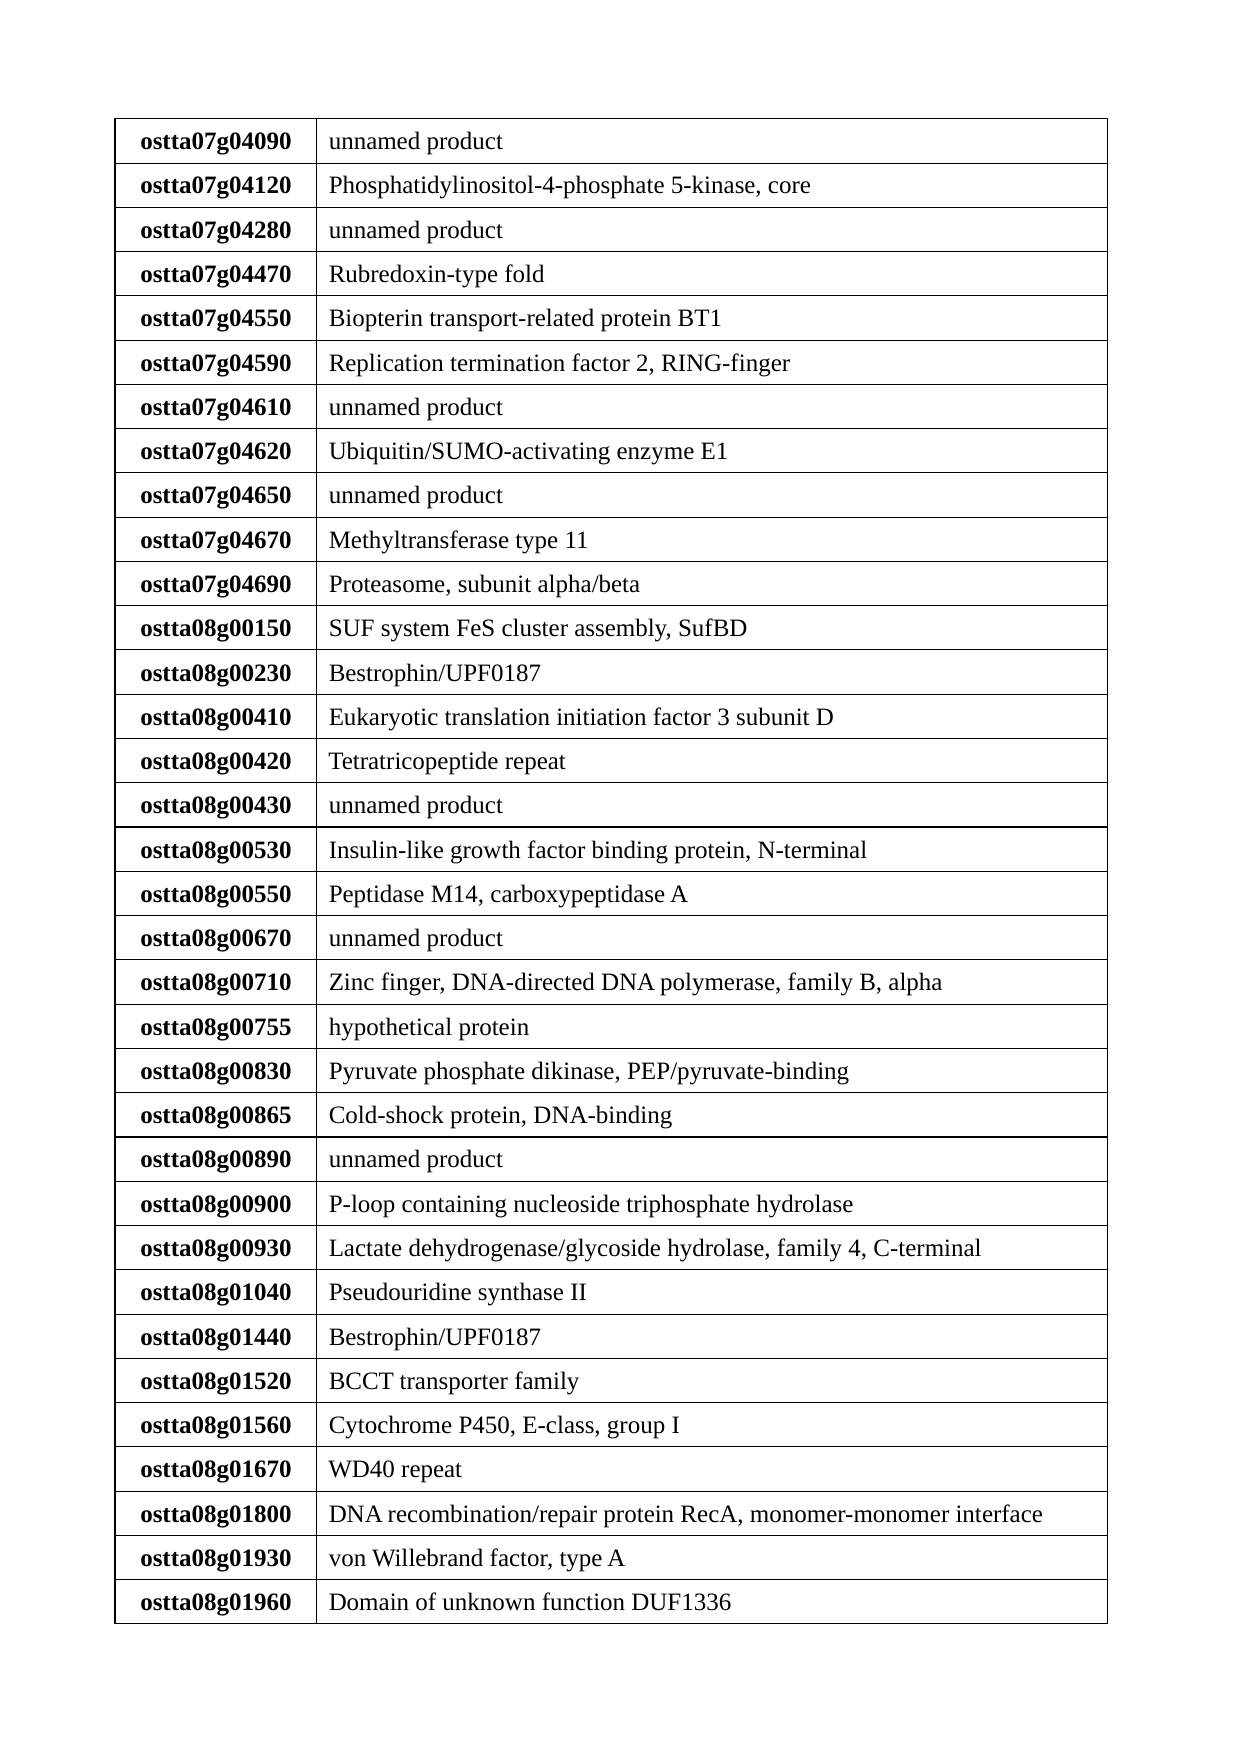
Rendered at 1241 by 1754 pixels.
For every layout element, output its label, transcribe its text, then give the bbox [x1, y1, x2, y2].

table_cell ostta07g04090 [116, 119, 316, 162]
table_cell ostta08g00410 [116, 695, 316, 738]
table_cell [1108, 384, 1240, 428]
table_cell Insulin-like growth factor binding protein, N-terminal [317, 828, 1107, 871]
table_cell unnamed product [317, 119, 1107, 162]
table_cell Pseudouridine synthase II [317, 1270, 1107, 1313]
table_cell Phosphatidylinositol-4-phosphate 5-kinase, core [317, 164, 1107, 207]
table_cell Tetratricopeptide repeat [317, 739, 1107, 782]
table_cell unnamed product [317, 473, 1107, 517]
table_cell [1108, 915, 1240, 959]
table_cell Cytochrome P450, E-class, group I [317, 1403, 1107, 1446]
table_cell ostta07g04650 [116, 473, 316, 517]
table_cell von Willebrand factor, type A [317, 1536, 1107, 1579]
table_cell [1108, 738, 1240, 782]
table_cell [1108, 1225, 1240, 1269]
table_cell [1108, 428, 1240, 472]
table_cell [1108, 1181, 1240, 1225]
table_cell [1108, 163, 1240, 207]
table_cell ostta08g00755 [116, 1005, 316, 1048]
table_cell unnamed product [317, 783, 1107, 826]
table_cell ostta08g00890 [116, 1138, 316, 1181]
table_cell P-loop containing nucleoside triphosphate hydrolase [317, 1182, 1107, 1225]
table_cell [1108, 1314, 1240, 1358]
table_cell Pyruvate phosphate dikinase, PEP/pyruvate-binding [317, 1049, 1107, 1092]
table_cell BCCT transporter family [317, 1359, 1107, 1402]
table_cell ostta08g00420 [116, 739, 316, 782]
table_cell [1108, 782, 1240, 826]
table_cell [1108, 1092, 1240, 1136]
table_cell Replication termination factor 2, RING-finger [317, 341, 1107, 384]
table_cell [1108, 295, 1240, 339]
table_cell Zinc finger, DNA-directed DNA polymerase, family B, alpha [317, 960, 1107, 1003]
table_cell [1108, 561, 1240, 605]
table_cell unnamed product [317, 385, 1107, 428]
table_cell [1108, 649, 1240, 694]
table_cell ostta07g04690 [116, 562, 316, 605]
table_cell ostta08g00530 [116, 828, 316, 871]
table_cell [1108, 826, 1240, 871]
table_cell ostta07g04620 [116, 429, 316, 472]
table_cell Bestrophin/UPF0187 [317, 1315, 1107, 1358]
table_cell ostta08g01520 [116, 1359, 316, 1402]
table_cell [1108, 959, 1240, 1003]
table_cell [1108, 1136, 1240, 1181]
table_cell [1108, 1579, 1240, 1623]
table_cell [1108, 1491, 1240, 1535]
table_cell [1108, 118, 1240, 162]
table_cell Methyltransferase type 11 [317, 518, 1107, 561]
table_cell [1108, 605, 1240, 649]
table_cell unnamed product [317, 1138, 1107, 1181]
table_cell Domain of unknown function DUF1336 [317, 1580, 1107, 1623]
table_cell [1108, 207, 1240, 251]
table_cell ostta08g00670 [116, 916, 316, 959]
table_cell [1108, 1358, 1240, 1402]
table_cell DNA recombination/repair protein RecA, monomer-monomer interface [317, 1492, 1107, 1535]
table_cell ostta08g01440 [116, 1315, 316, 1358]
table_cell Lactate dehydrogenase/glycoside hydrolase, family 4, C-terminal [317, 1226, 1107, 1269]
table_cell ostta07g04280 [116, 208, 316, 251]
table_cell Biopterin transport-related protein BT1 [317, 296, 1107, 339]
table_cell ostta08g01800 [116, 1492, 316, 1535]
table_cell ostta08g00150 [116, 606, 316, 649]
table_cell [1108, 1535, 1240, 1579]
table_cell Rubredoxin-type fold [317, 252, 1107, 295]
table_cell ostta08g01560 [116, 1403, 316, 1446]
table_cell ostta07g04590 [116, 341, 316, 384]
table_cell Ubiquitin/SUMO-activating enzyme E1 [317, 429, 1107, 472]
table_cell [1108, 340, 1240, 384]
table_cell ostta08g01670 [116, 1447, 316, 1491]
table_cell WD40 repeat [317, 1447, 1107, 1491]
table_cell Peptidase M14, carboxypeptidase A [317, 872, 1107, 915]
table_cell ostta08g01040 [116, 1270, 316, 1313]
table_cell [1108, 1446, 1240, 1491]
table_cell ostta08g00865 [116, 1093, 316, 1136]
table_cell Cold-shock protein, DNA-binding [317, 1093, 1107, 1136]
table_cell Proteasome, subunit alpha/beta [317, 562, 1107, 605]
table_cell ostta07g04120 [116, 164, 316, 207]
table_cell ostta08g00430 [116, 783, 316, 826]
table_cell ostta08g00900 [116, 1182, 316, 1225]
table_cell unnamed product [317, 916, 1107, 959]
table_cell [1108, 1269, 1240, 1313]
table_cell ostta08g00550 [116, 872, 316, 915]
table_cell ostta08g00710 [116, 960, 316, 1003]
table_cell Bestrophin/UPF0187 [317, 650, 1107, 694]
table_cell [1108, 871, 1240, 915]
table_cell [1108, 1048, 1240, 1092]
table_cell ostta07g04670 [116, 518, 316, 561]
table_cell ostta08g00230 [116, 650, 316, 694]
table_cell [1108, 694, 1240, 738]
table_cell [1108, 1004, 1240, 1048]
table_cell ostta07g04470 [116, 252, 316, 295]
table_cell SUF system FeS cluster assembly, SufBD [317, 606, 1107, 649]
table_cell ostta08g00830 [116, 1049, 316, 1092]
table_cell [1108, 251, 1240, 295]
table_cell Eukaryotic translation initiation factor 3 subunit D [317, 695, 1107, 738]
table_cell ostta08g01930 [116, 1536, 316, 1579]
table_cell [1108, 517, 1240, 561]
table_cell ostta08g00930 [116, 1226, 316, 1269]
table_cell ostta07g04610 [116, 385, 316, 428]
table_cell unnamed product [317, 208, 1107, 251]
table_cell ostta08g01960 [116, 1580, 316, 1623]
table_cell hypothetical protein [317, 1005, 1107, 1048]
table_cell [1108, 1402, 1240, 1446]
table_cell [1108, 472, 1240, 517]
table_cell ostta07g04550 [116, 296, 316, 339]
